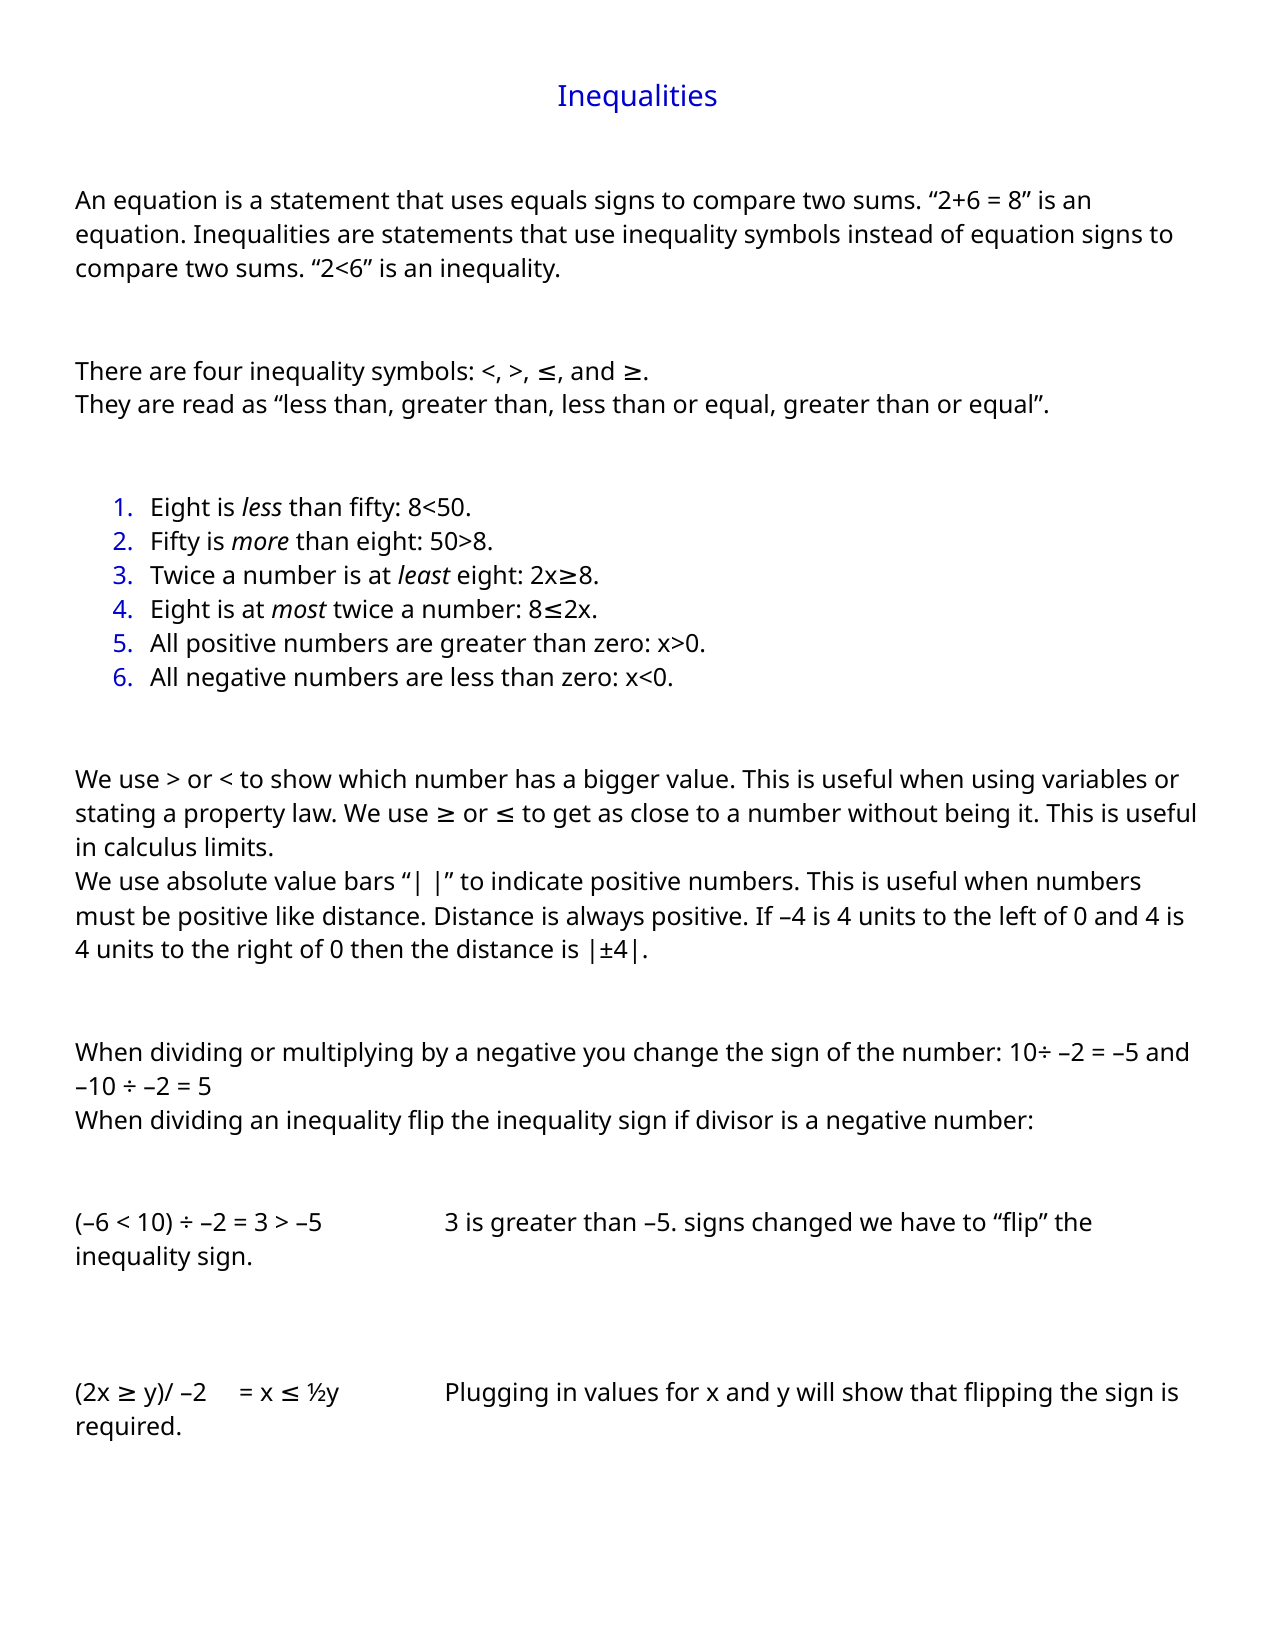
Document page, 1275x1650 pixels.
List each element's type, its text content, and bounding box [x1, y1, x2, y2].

text (–6 < 10) ÷ –2 = 3 > –5 3 is greater than –5. signs changed we have to “flip” the inequality sign. [75, 1205, 1200, 1273]
list All positive numbers are greater than zero: x>0. [112, 626, 1200, 660]
text When dividing an inequality flip the inequality sign if divisor is a negative number: [75, 1102, 1200, 1137]
list Fifty is more than eight: 50>8. [112, 523, 1200, 557]
list Twice a number is at least eight: 2x≥8. [112, 557, 1200, 592]
text There are four inequality symbols: <, >, ≤, and ≥. [75, 353, 1200, 387]
text They are read as “less than, greater than, less than or equal, greater than or equal”. [75, 387, 1200, 421]
list Eight is at most twice a number: 8≤2x. [112, 592, 1200, 626]
text An equation is a statement that uses equals signs to compare two sums. “2+6 = 8” is an equation. Inequalities are statements that use inequality symbols instead of equation signs to compare two sums. “2<6” is an inequality. [75, 183, 1200, 285]
text (2x ≥ y)/ –2 = x ≤ ½y Plugging in values for x and y will show that flipping the sign is required. [75, 1375, 1200, 1443]
list Eight is less than fifty: 8<50. [112, 489, 1200, 523]
text We use > or < to show which number has a bigger value. This is useful when using variables or stating a property law. We use ≥ or ≤ to get as close to a number without being it. This is useful in calculus limits. [75, 762, 1200, 864]
list All negative numbers are less than zero: x<0. [112, 660, 1200, 694]
text When dividing or multiplying by a negative you change the sign of the number: 10÷ –2 = –5 and –10 ÷ –2 = 5 [75, 1034, 1200, 1102]
text Inequalities [75, 75, 1200, 115]
text We use absolute value bars “| |” to indicate positive numbers. This is useful when numbers must be positive like distance. Distance is always positive. If –4 is 4 units to the left of 0 and 4 is 4 units to the right of 0 then the distance is |±4|. [75, 864, 1200, 966]
